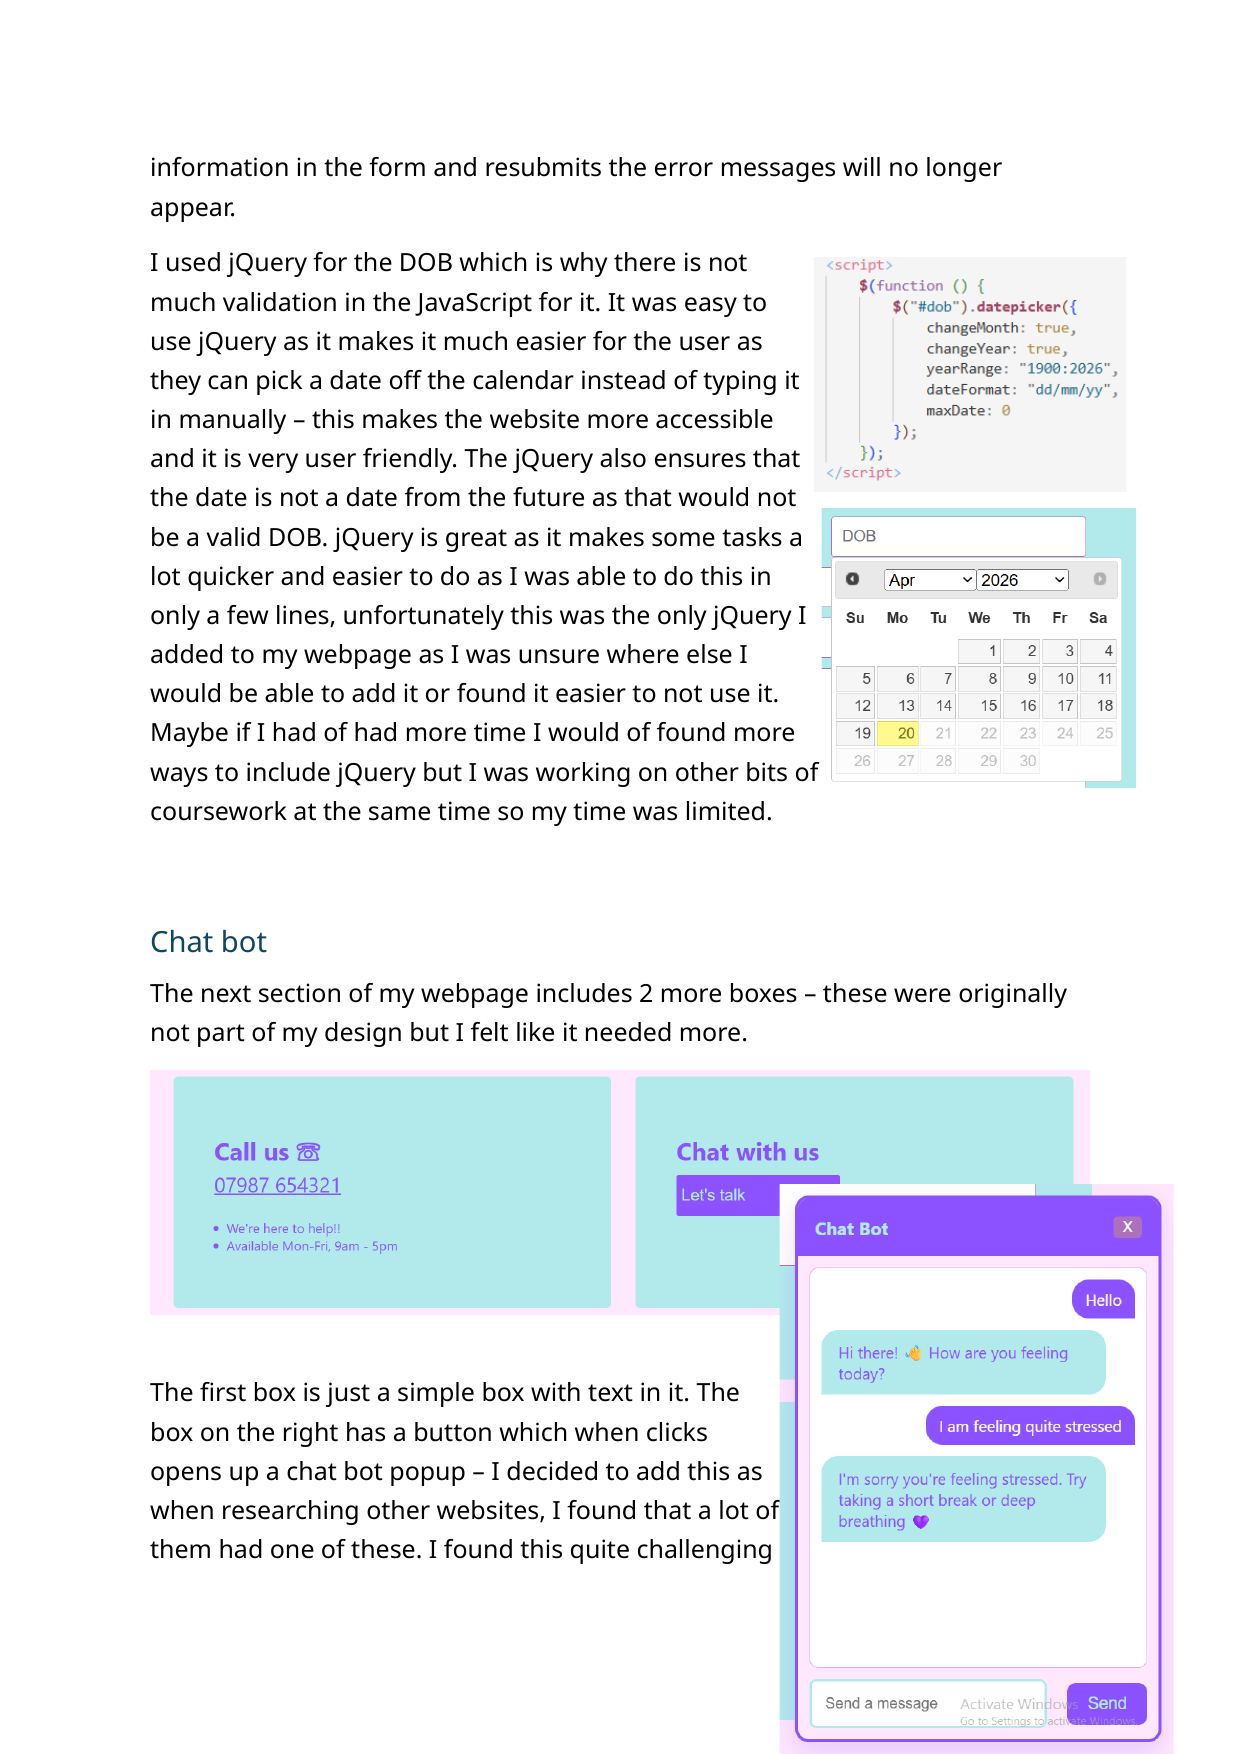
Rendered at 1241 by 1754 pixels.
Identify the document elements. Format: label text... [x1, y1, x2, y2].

subtitle Chat bot [150, 922, 1090, 961]
text I used jQuery for the DOB which is why there is not much validation in the JavaScript for it. It was easy to use jQuery as it makes it much easier for the user as they can pick a date off the calendar instead of typing it in manually – this makes the website more accessible and it is very user friendly. The jQuery also ensures that the date is not a date from the future as that would not be a valid DOB. jQuery is great as it makes some tasks a lot quicker and easier to do as I was able to do this in only a few lines, unfortunately this was the only jQuery I added to my webpage as I was unsure where else I would be able to add it or found it easier to not use it. Maybe if I had of had more time I would of found more ways to include jQuery but I was working on other bits of coursework at the same time so my time was limited. [150, 245, 1090, 827]
text information in the form and resubmits the error messages will no longer appear. [150, 150, 1090, 223]
text The next section of my webpage includes 2 more boxes – these were originally not part of my design but I felt like it needed more. [150, 976, 1090, 1049]
text The first box is just a simple box with text in it. The box on the right has a button which when clicks opens up a chat bot popup – I decided to add this as when researching other websites, I found that a lot of them had one of these. I found this quite challenging [150, 1375, 779, 1566]
